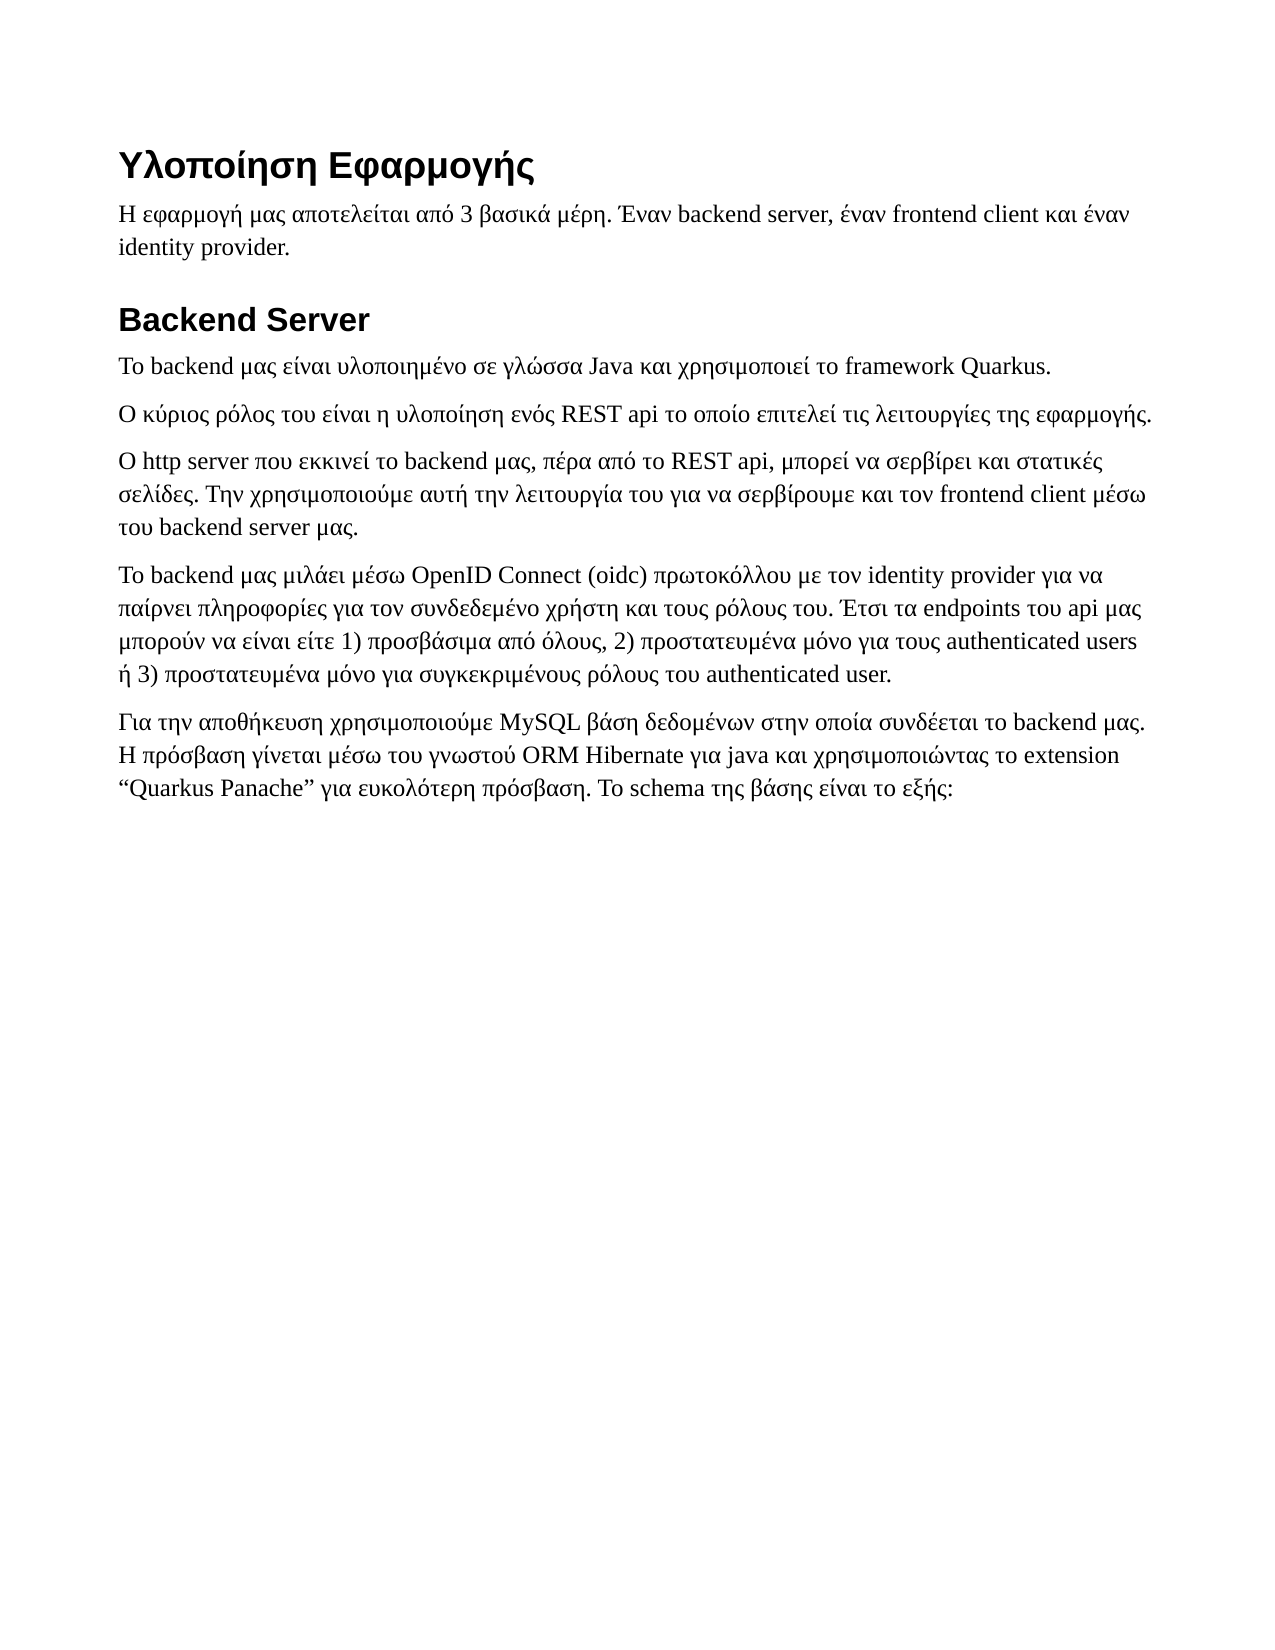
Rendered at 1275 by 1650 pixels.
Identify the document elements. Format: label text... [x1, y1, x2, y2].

text Η εφαρμογή μας αποτελείται από 3 βασικά μέρη. Έναν backend server, έναν frontend client και έναν identity provider. [118, 199, 1157, 261]
text Ο http server που εκκινεί το backend μας, πέρα από το REST api, μπορεί να σερβίρει και στατικές σελίδες. Την χρησιμοποιούμε αυτή την λειτουργία του για να σερβίρουμε και τον frontend client μέσω του backend server μας. [118, 446, 1157, 541]
subtitle Υλοποίηση Εφαρμογής [118, 143, 1157, 186]
text Για την αποθήκευση χρησιμοποιούμε MySQL βάση δεδομένων στην οποία συνδέεται το backend μας. Η πρόσβαση γίνεται μέσω του γνωστού ORM Hibernate για java και χρησιμοποιώντας το extension “Quarkus Panache” για ευκολότερη πρόσβαση. Το schema της βάσης είναι το εξής: [118, 707, 1157, 801]
subtitle Backend Server [118, 300, 1157, 339]
text Το backend μας μιλάει μέσω OpenID Connect (oidc) πρωτοκόλλου με τον identity provider για να παίρνει πληροφορίες για τον συνδεδεμένο χρήστη και τους ρόλους του. Έτσι τα endpoints του api μας μπορούν να είναι είτε 1) προσβάσιμα από όλους, 2) προστατευμένα μόνο για τους authenticated users ή 3) προστατευμένα μόνο για συγκεκριμένους ρόλους του authenticated user. [118, 560, 1157, 688]
text Το backend μας είναι υλοποιημένο σε γλώσσα Java και χρησιμοποιεί το framework Quarkus. [118, 351, 1157, 380]
text Ο κύριος ρόλος του είναι η υλοποίηση ενός REST api το οποίο επιτελεί τις λειτουργίες της εφαρμογής. [118, 399, 1157, 427]
